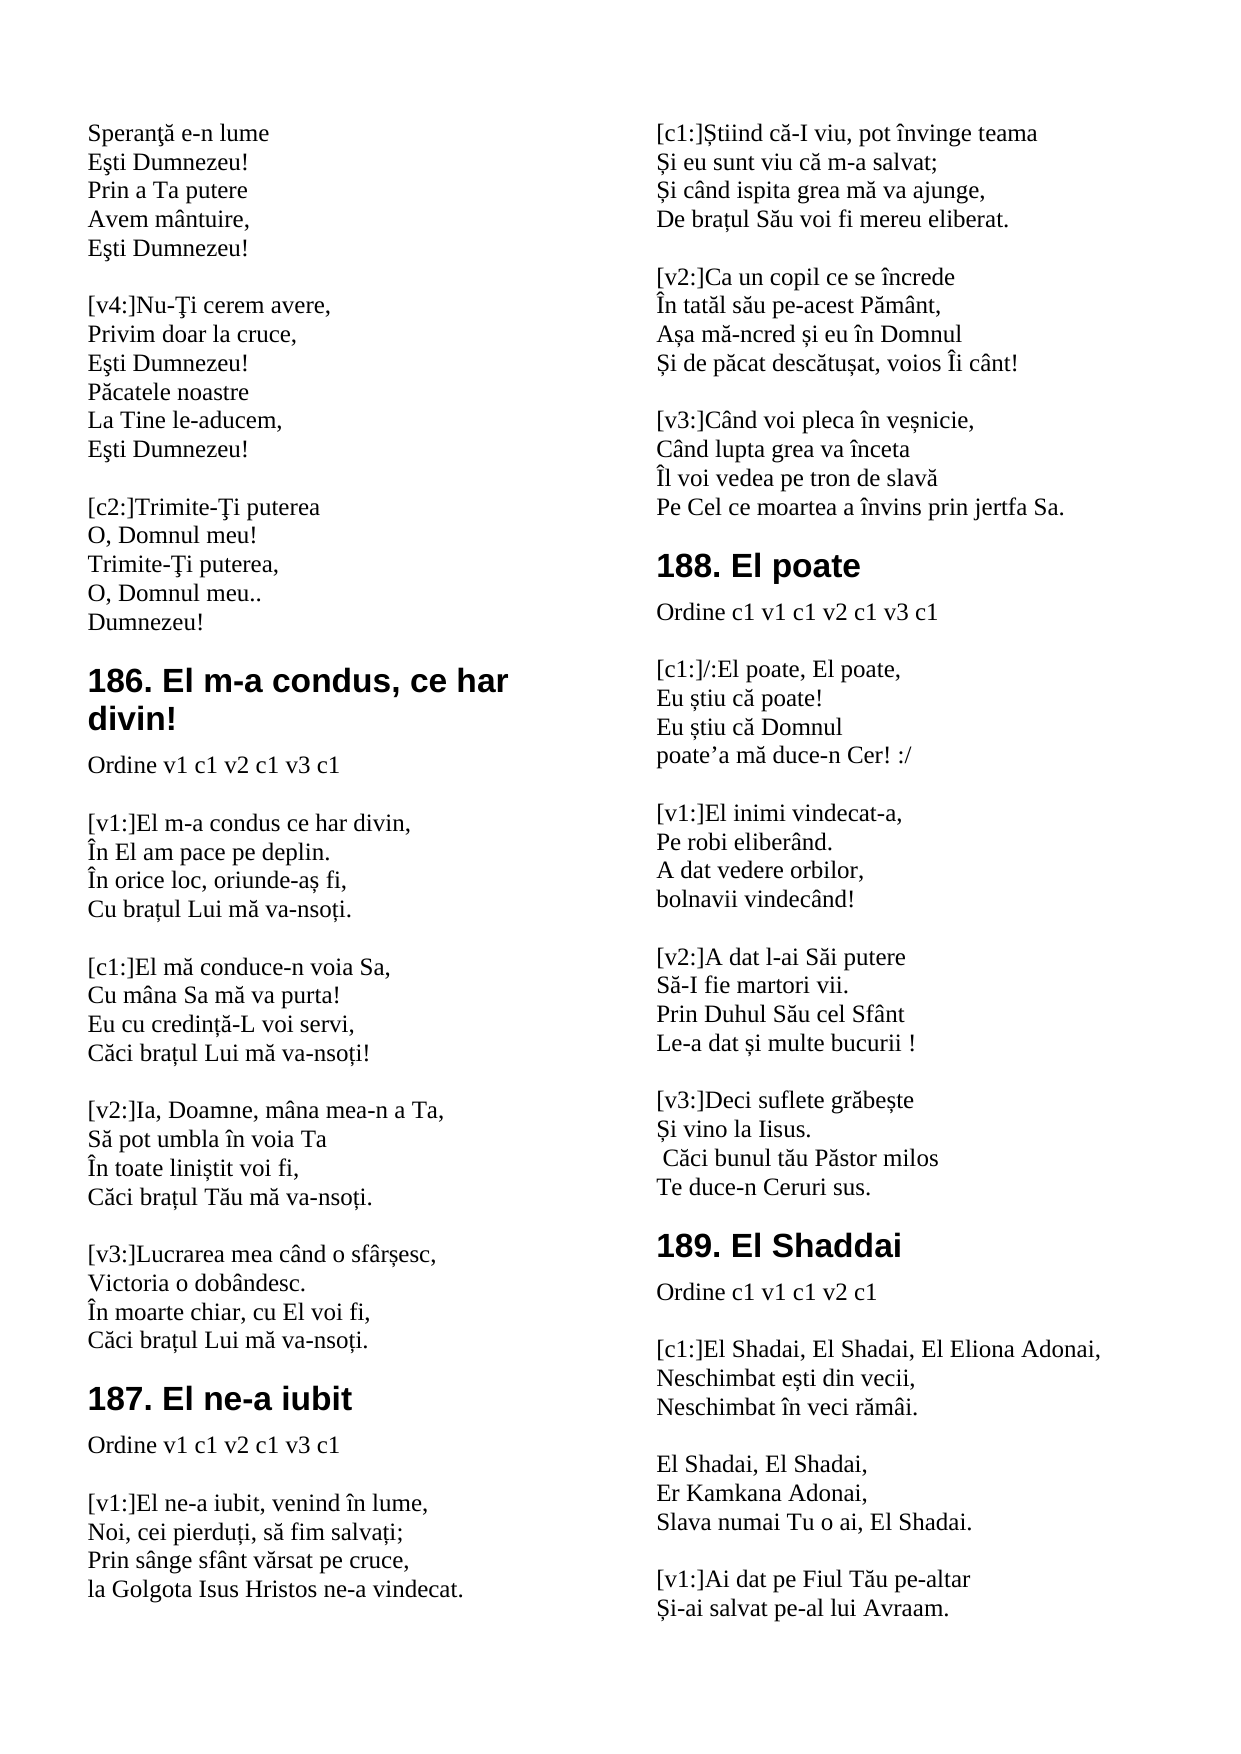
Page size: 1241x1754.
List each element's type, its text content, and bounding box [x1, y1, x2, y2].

subtitle 187. El ne-a iubit [87, 1379, 597, 1418]
text Ordine c1 v1 c1 v2 c1 v3 c1 [c1:]/:El poate, El poate, Eu știu că poate! Eu știu că Domnul poate’a mă duce-n Cer! :/ [v1:]El inimi vindecat-a, Pe robi eliberând. A dat vedere orbilor, bolnavii vindecând! [v2:]A dat l-ai Săi putere Să-I fie martori vii. Prin Duhul Său cel Sfânt Le-a dat și multe bucurii ! [v3:]Deci suflete grăbește Și vino la Iisus. Căci bunul tău Păstor milos Te duce-n Ceruri sus. [656, 597, 1166, 1201]
subtitle 189. El Shaddai [656, 1226, 1166, 1264]
text Ordine c1 v1 c1 v2 c1 [c1:]El Shadai, El Shadai, El Eliona Adonai, Neschimbat ești din vecii, Neschimbat în veci rămâi. El Shadai, El Shadai, Er Kamkana Adonai, Slava numai Tu o ai, El Shadai. [v1:]Ai dat pe Fiul Tău pe-altar Și-ai salvat pe-al lui Avraam. [656, 1277, 1166, 1622]
text Ordine v1 c1 v2 c1 v3 c1 [v1:]El ne-a iubit, venind în lume, Noi, cei pierduți, să fim salvați; Prin sânge sfânt vărsat pe cruce, la Golgota Isus Hristos ne-a vindecat. [87, 1430, 597, 1632]
subtitle 186. El m-a condus, ce har divin! [87, 661, 597, 738]
text Speranţă e-n lume Eşti Dumnezeu! Prin a Ta putere Avem mântuire, Eşti Dumnezeu! [v4:]Nu-Ţi cerem avere, Privim doar la cruce, Eşti Dumnezeu! Păcatele noastre La Tine le-aducem, Eşti Dumnezeu! [c2:]Trimite-Ţi puterea O, Domnul meu! Trimite-Ţi puterea, O, Domnul meu.. Dumnezeu! [87, 118, 597, 636]
subtitle 188. El poate [656, 546, 1166, 584]
text [c1:]Știind că-I viu, pot învinge teama Și eu sunt viu că m-a salvat; Și când ispita grea mă va ajunge, De brațul Său voi fi mereu eliberat. [v2:]Ca un copil ce se încrede În tatăl său pe-acest Pământ, Așa mă-ncred și eu în Domnul Și de păcat descătușat, voios Îi cânt! [v3:]Când voi pleca în veșnicie, Când lupta grea va înceta Îl voi vedea pe tron de slavă Pe Cel ce moartea a învins prin jertfa Sa. [656, 118, 1166, 521]
text Ordine v1 c1 v2 c1 v3 c1 [v1:]El m-a condus ce har divin, În El am pace pe deplin. În orice loc, oriunde-aș fi, Cu brațul Lui mă va-nsoți. [c1:]El mă conduce-n voia Sa, Cu mâna Sa mă va purta! Eu cu credință-L voi servi, Căci brațul Lui mă va-nsoți! [v2:]Ia, Doamne, mâna mea-n a Ta, Să pot umbla în voia Ta În toate liniștit voi fi, Căci brațul Tău mă va-nsoți. [v3:]Lucrarea mea când o sfârșesc, Victoria o dobândesc. În moarte chiar, cu El voi fi, Căci brațul Lui mă va-nsoți. [87, 750, 597, 1354]
